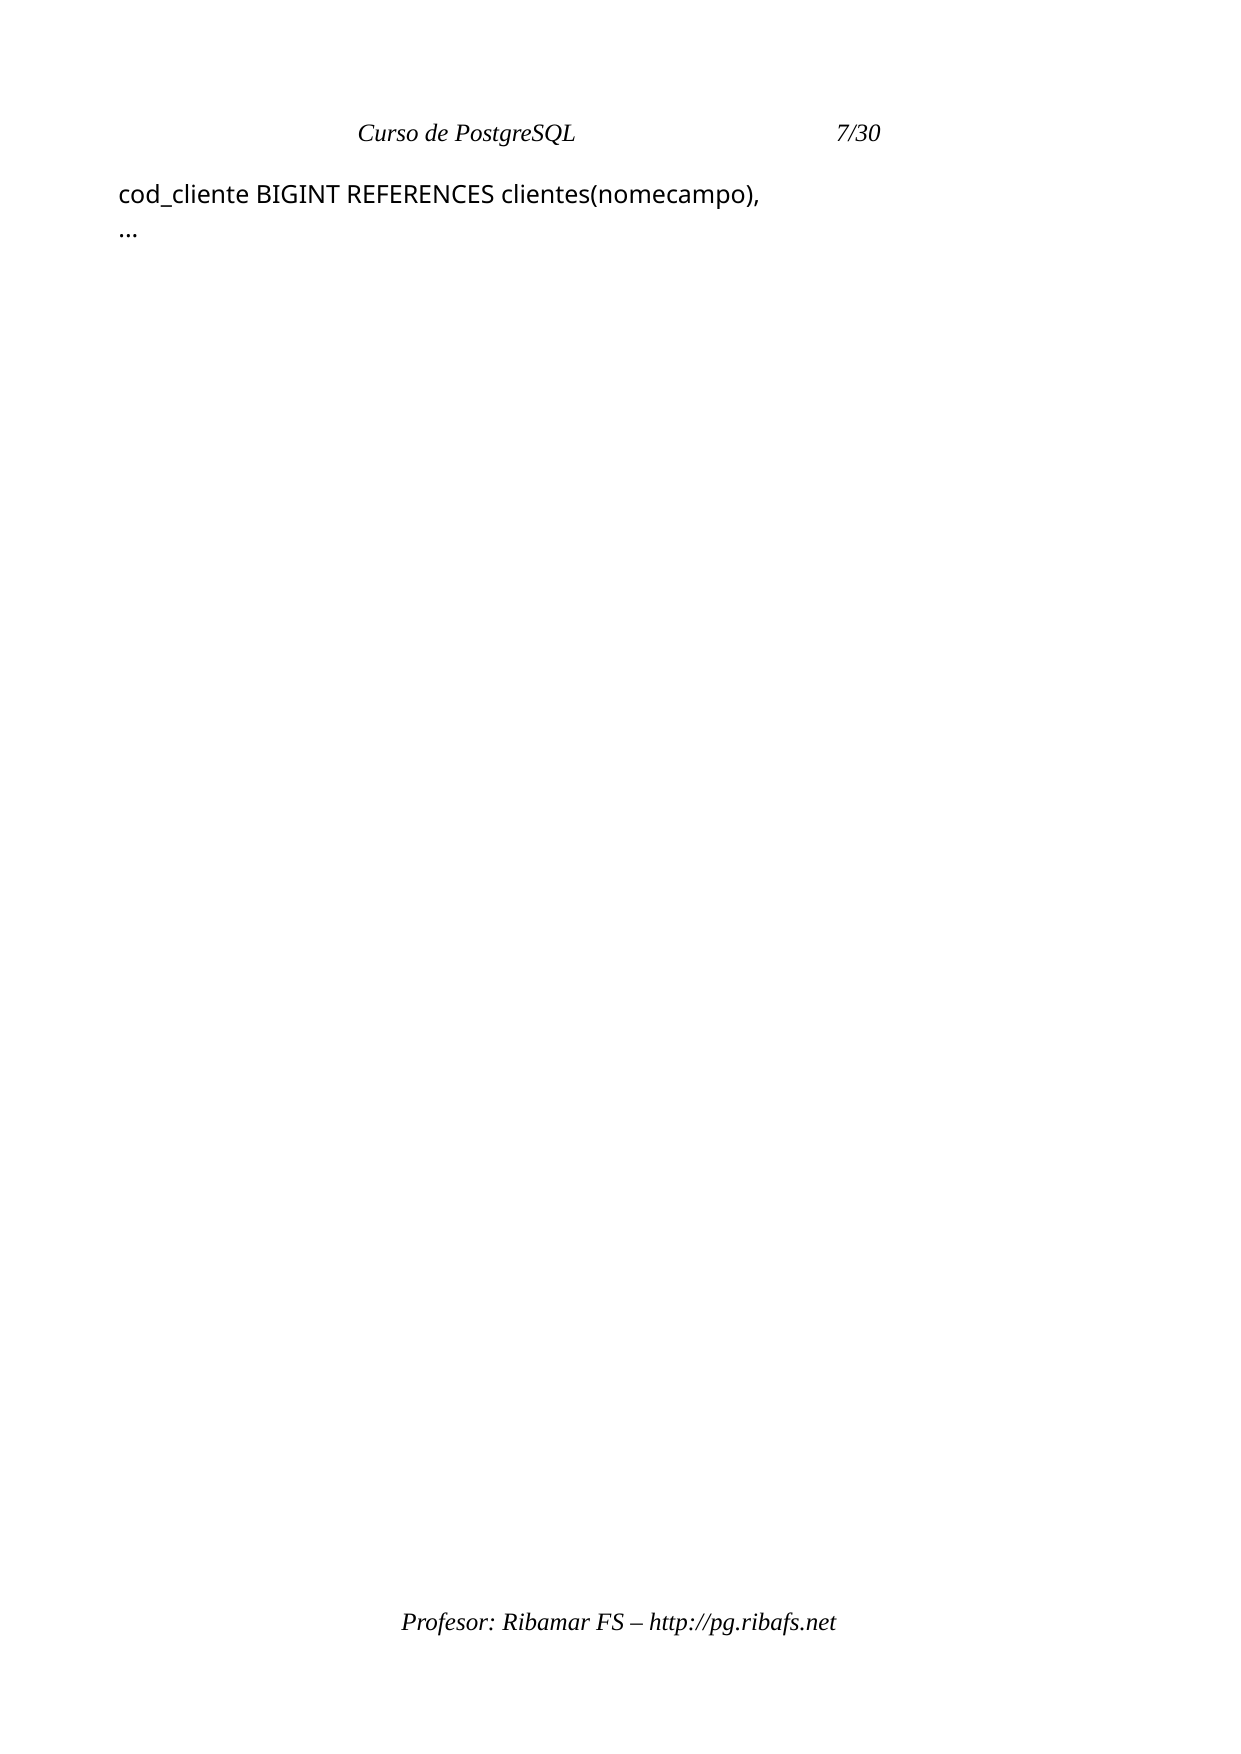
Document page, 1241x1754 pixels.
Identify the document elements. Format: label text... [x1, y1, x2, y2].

text ... [118, 210, 1122, 244]
text cod_cliente BIGINT REFERENCES clientes(nomecampo), [118, 176, 1122, 210]
